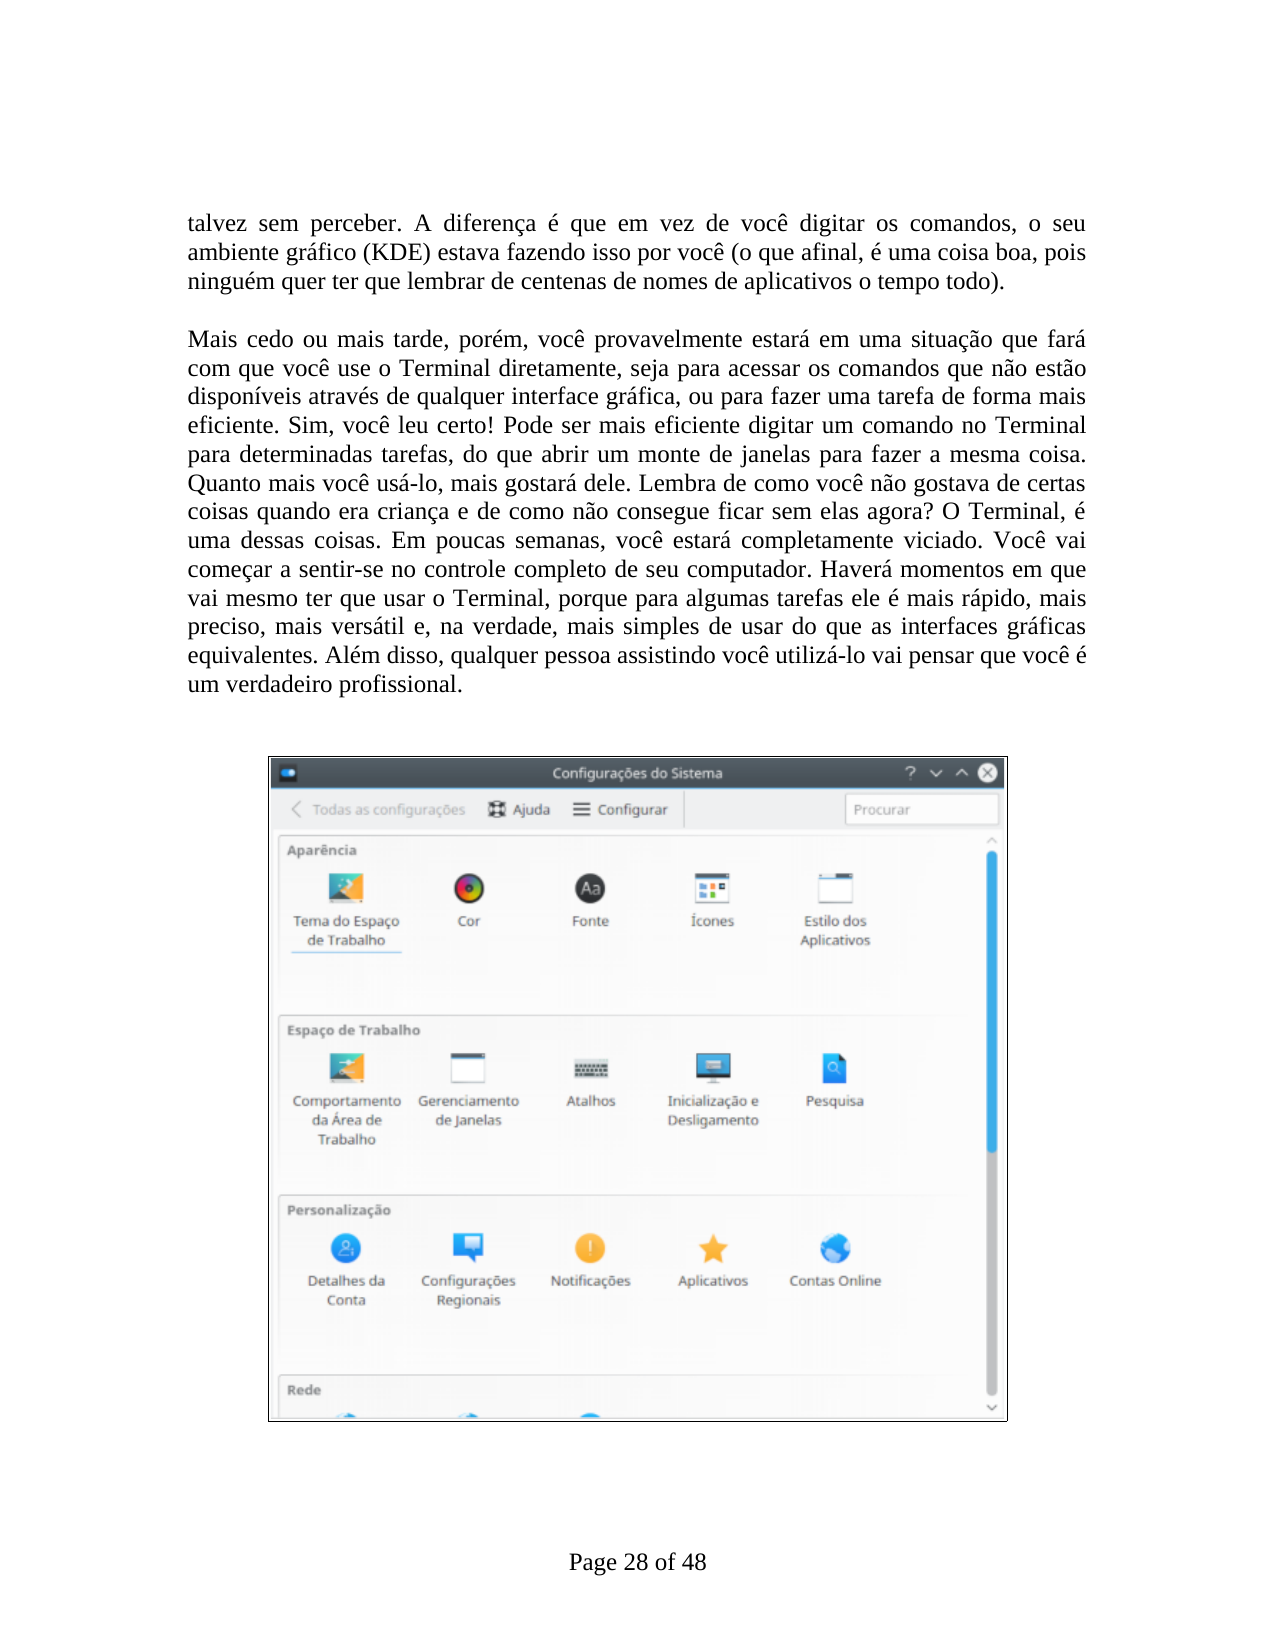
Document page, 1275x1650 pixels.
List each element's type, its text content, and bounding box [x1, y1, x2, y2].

text Mais cedo ou mais tarde, porém, você provavelmente estará em uma situação que fará com que você use o Terminal diretamente, seja para acessar os comandos que não estão disponíveis através de qualquer interface gráfica, ou para fazer uma tarefa de forma mais eficiente. Sim, você leu certo! Pode ser mais eficiente digitar um comando no Terminal para determinadas tarefas, do que abrir um monte de janelas para fazer a mesma coisa. Quanto mais você usá-lo, mais gostará dele. Lembra de como você não gostava de certas coisas quando era criança e de como não consegue ficar sem elas agora? O Terminal, é uma dessas coisas. Em poucas semanas, você estará completamente viciado. Você vai começar a sentir-se no controle completo de seu computador. Haverá momentos em que vai mesmo ter que usar o Terminal, porque para algumas tarefas ele é mais rápido, mais preciso, mais versátil e, na verdade, mais simples de usar do que as interfaces gráficas equivalentes. Além disso, qualquer pessoa assistindo você utilizá-lo vai pensar que você é um verdadeiro profissional. [187, 324, 1087, 698]
text talvez sem perceber. A diferença é que em vez de você digitar os comandos, o seu ambiente gráfico (KDE) estava fazendo isso por você (o que afinal, é uma coisa boa, pois ninguém quer ter que lembrar de centenas de nomes de aplicativos o tempo todo). [187, 208, 1087, 294]
picture [270, 758, 1005, 1419]
